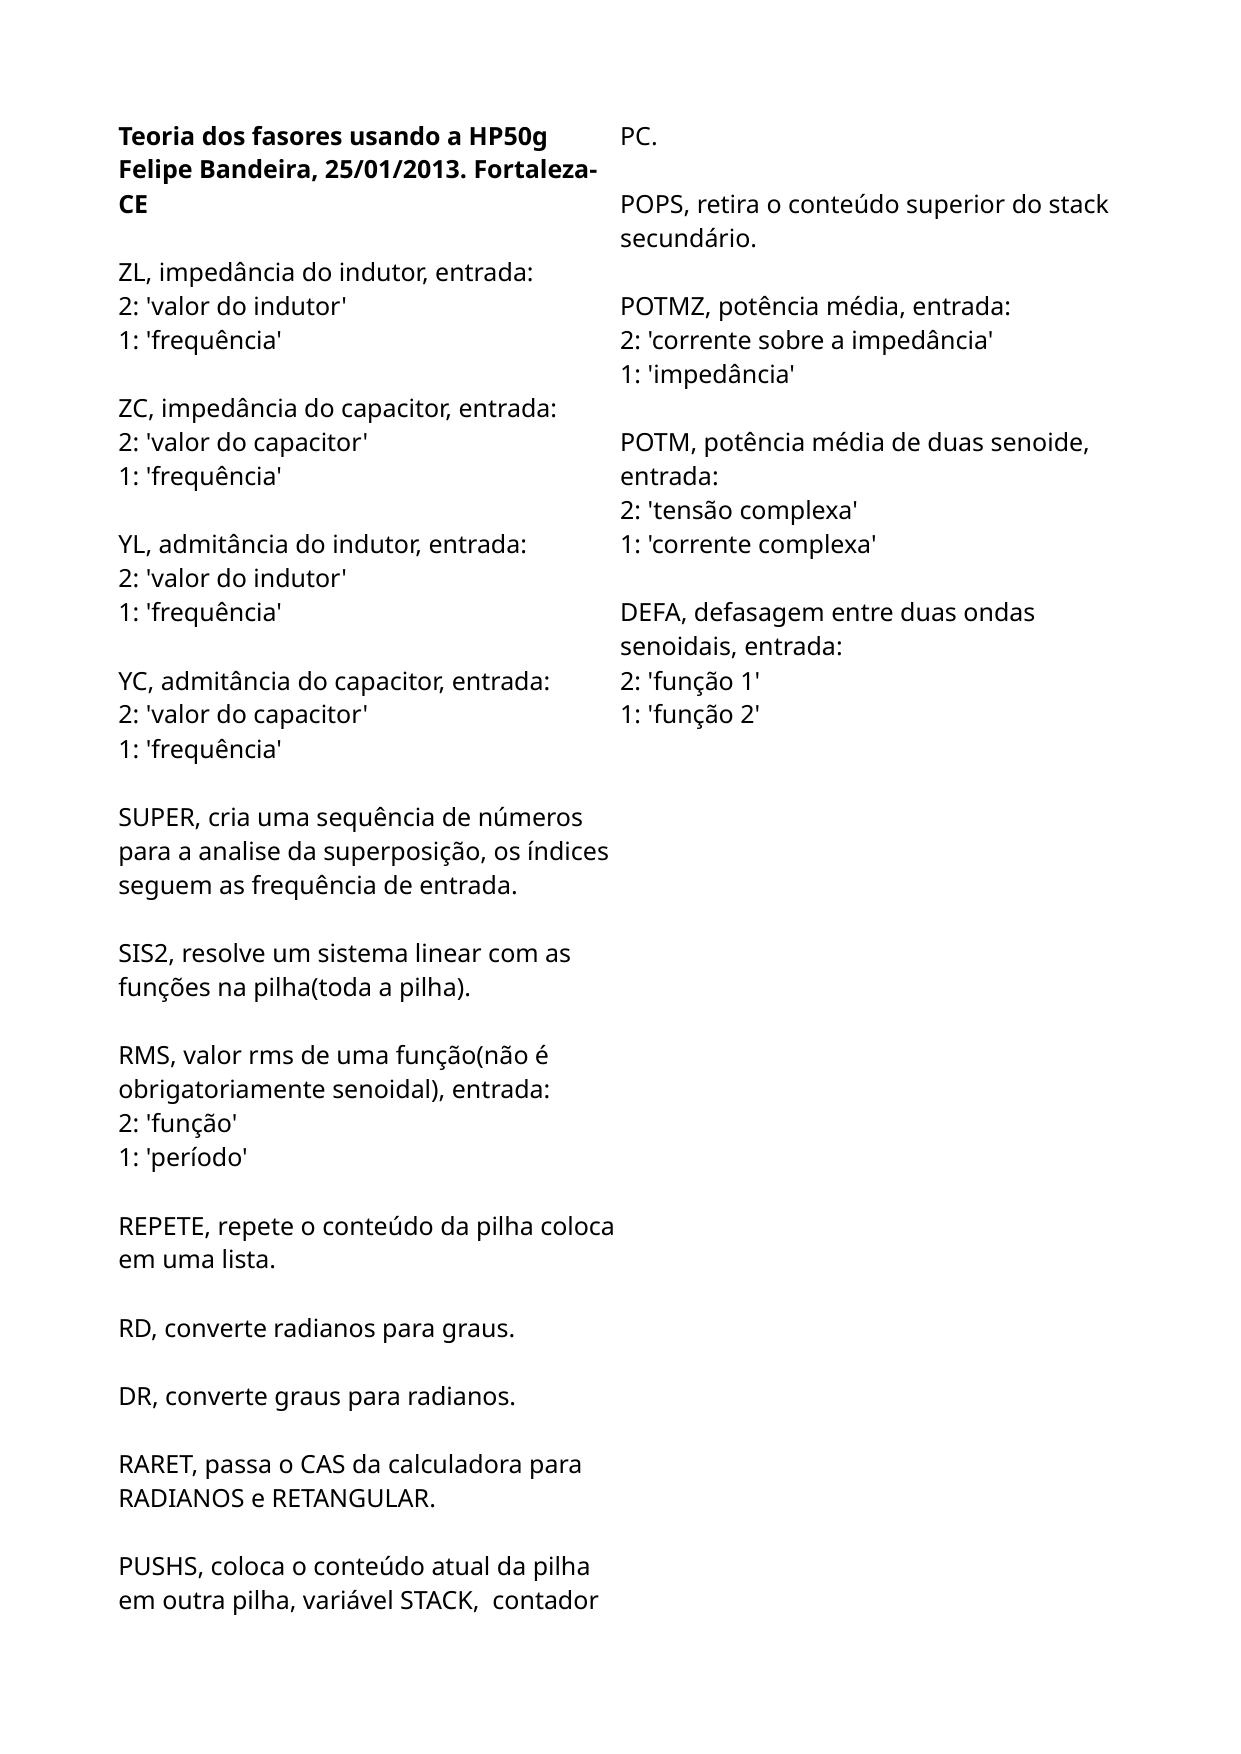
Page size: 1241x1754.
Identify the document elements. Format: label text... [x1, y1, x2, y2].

text 1: 'frequência' [118, 322, 620, 357]
text 2: 'função' [118, 1106, 620, 1140]
text SIS2, resolve um sistema linear com as funções na pilha(toda a pilha). [118, 936, 620, 1004]
text POPS, retira o conteúdo superior do stack secundário. [620, 186, 1122, 254]
text 1: 'função 2' [620, 697, 1122, 731]
text 2: 'valor do capacitor' [118, 697, 620, 731]
text 1: 'corrente complexa' [620, 527, 1122, 561]
text Teoria dos fasores usando a HP50g [118, 118, 620, 152]
text 2: 'valor do indutor' [118, 561, 620, 595]
text 1: 'período' [118, 1140, 620, 1174]
text DEFA, defasagem entre duas ondas senoidais, entrada: [620, 595, 1122, 663]
text RD, converte radianos para graus. [118, 1310, 620, 1344]
text YL, admitância do indutor, entrada: [118, 527, 620, 561]
text ZL, impedância do indutor, entrada: [118, 254, 620, 288]
text ZC, impedância do capacitor, entrada: [118, 391, 620, 425]
text RMS, valor rms de uma função(não é obrigatoriamente senoidal), entrada: [118, 1038, 620, 1106]
text RARET, passa o CAS da calculadora para RADIANOS e RETANGULAR. [118, 1447, 620, 1515]
text 1: 'frequência' [118, 731, 620, 765]
text 1: 'frequência' [118, 595, 620, 629]
text PUSHS, coloca o conteúdo atual da pilha em outra pilha, variável STACK, contador [118, 1549, 620, 1617]
text POTMZ, potência média, entrada: [620, 288, 1122, 322]
text Felipe Bandeira, 25/01/2013. Fortaleza-CE [118, 152, 620, 220]
text YC, admitância do capacitor, entrada: [118, 663, 620, 697]
text REPETE, repete o conteúdo da pilha coloca em uma lista. [118, 1208, 620, 1276]
text 1: 'frequência' [118, 459, 620, 493]
text POTM, potência média de duas senoide, entrada: [620, 425, 1122, 493]
text 2: 'função 1' [620, 663, 1122, 697]
text 2: 'corrente sobre a impedância' [620, 322, 1122, 357]
text 2: 'valor do capacitor' [118, 425, 620, 459]
text PC. [620, 118, 1122, 152]
text SUPER, cria uma sequência de números para a analise da superposição, os índices seguem as frequência de entrada. [118, 799, 620, 902]
text DR, converte graus para radianos. [118, 1378, 620, 1412]
text 2: 'tensão complexa' [620, 493, 1122, 527]
text 1: 'impedância' [620, 357, 1122, 391]
text 2: 'valor do indutor' [118, 288, 620, 322]
